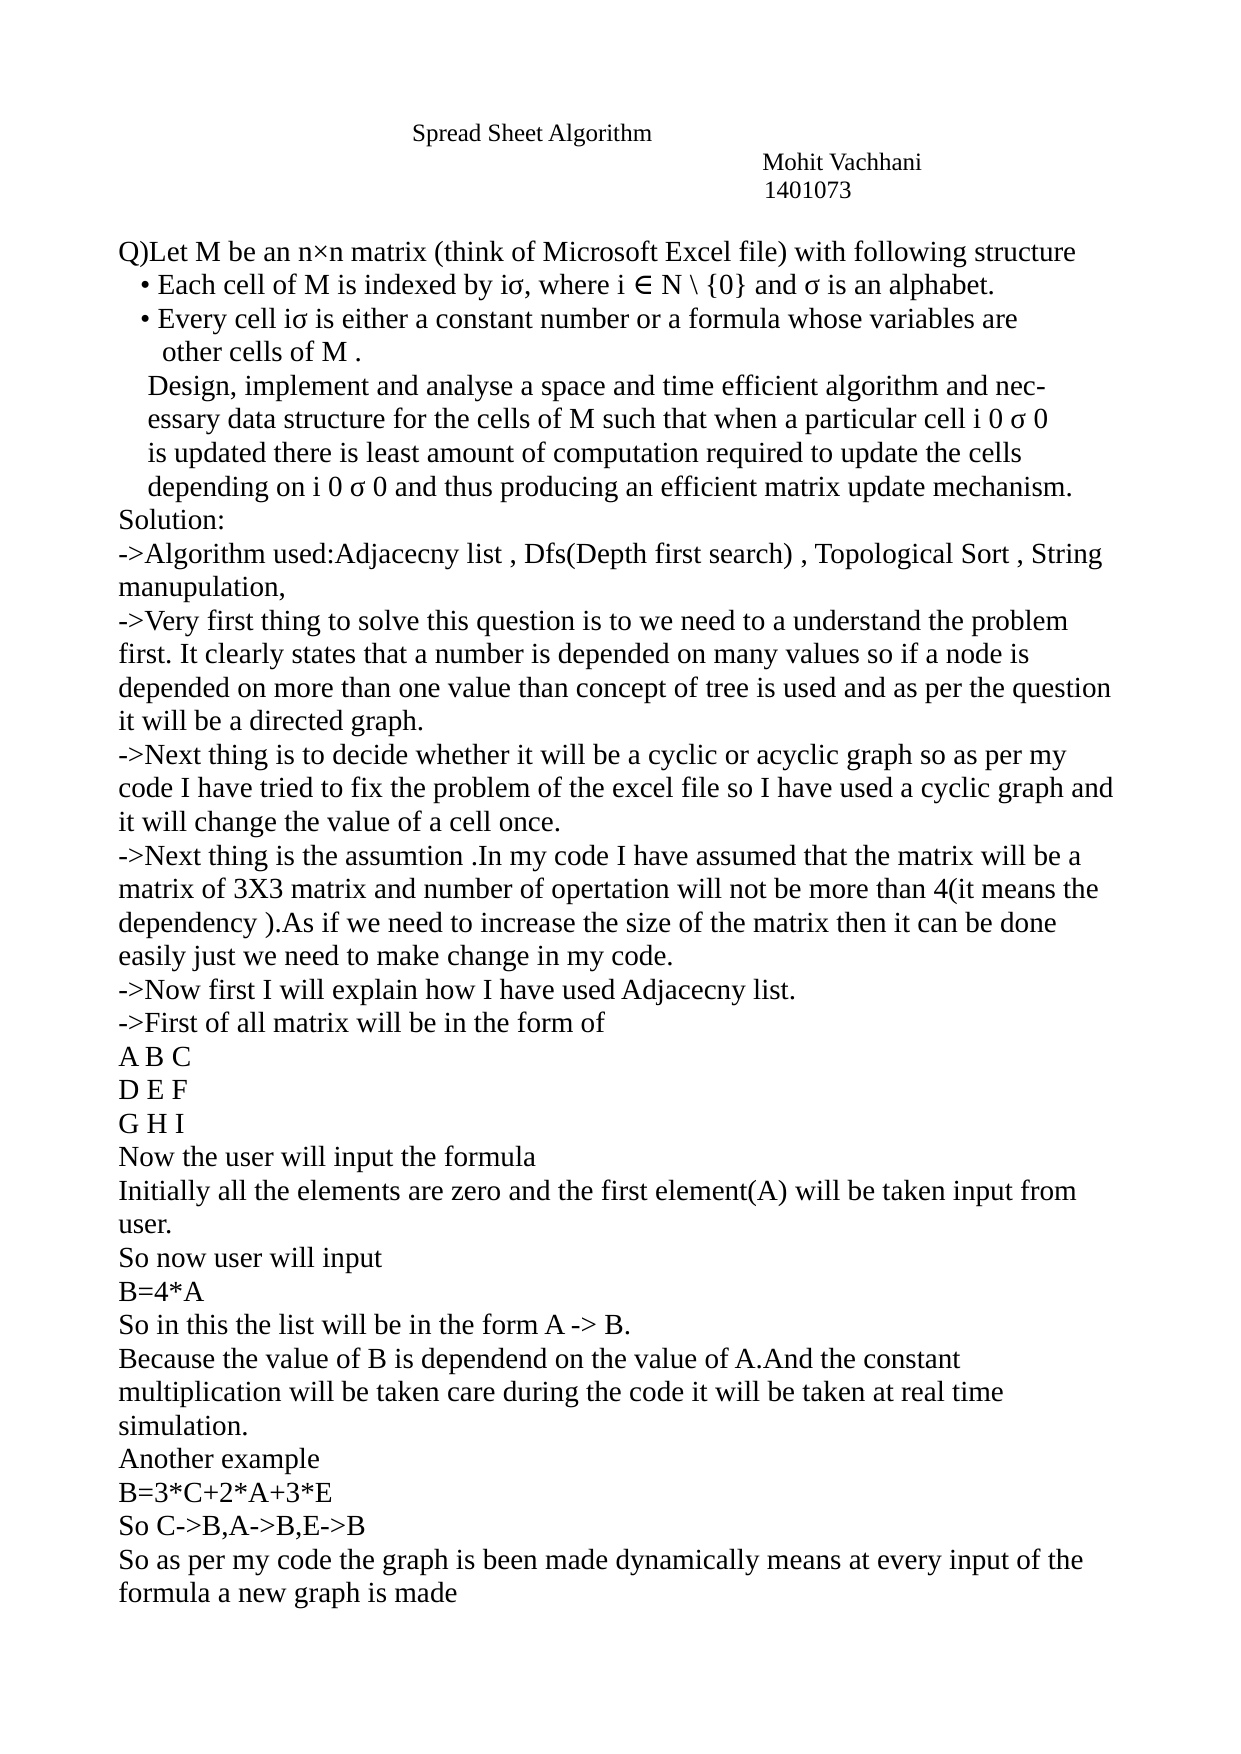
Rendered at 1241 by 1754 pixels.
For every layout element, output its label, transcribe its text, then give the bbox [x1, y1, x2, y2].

text ->Algorithm used:Adjacecny list , Dfs(Depth first search) , Topological Sort , String manupulation, [118, 536, 1122, 603]
text ->Next thing is the assumtion .In my code I have assumed that the matrix will be a matrix of 3X3 matrix and number of opertation will not be more than 4(it means the dependency ).As if we need to increase the size of the matrix then it can be done easily just we need to make change in my code. [118, 838, 1122, 972]
text essary data structure for the cells of M such that when a particular cell i 0 σ 0 [118, 402, 1122, 435]
text B=3*C+2*A+3*E [118, 1475, 1122, 1508]
text D E F [118, 1072, 1122, 1106]
text Solution: [118, 502, 1122, 536]
text So as per my code the graph is been made dynamically means at every input of the formula a new graph is made [118, 1542, 1122, 1609]
text • Each cell of M is indexed by iσ, where i ∈ N \ {0} and σ is an alphabet. [118, 267, 1122, 301]
text So C->B,A->B,E->B [118, 1508, 1122, 1542]
text Now the user will input the formula [118, 1139, 1122, 1173]
text G H I [118, 1106, 1122, 1139]
text Another example [118, 1441, 1122, 1475]
text A B C [118, 1039, 1122, 1072]
text Initially all the elements are zero and the first element(A) will be taken input from user. [118, 1173, 1122, 1240]
text So in this the list will be in the form A -> B. [118, 1307, 1122, 1341]
text ->Next thing is to decide whether it will be a cyclic or acyclic graph so as per my code I have tried to fix the problem of the excel file so I have used a cyclic graph and it will change the value of a cell once. [118, 737, 1122, 838]
text depending on i 0 σ 0 and thus producing an efficient matrix update mechanism. [118, 469, 1122, 502]
text • Every cell iσ is either a constant number or a formula whose variables are [118, 301, 1122, 334]
text Because the value of B is dependend on the value of A.And the constant multiplication will be taken care during the code it will be taken at real time simulation. [118, 1341, 1122, 1441]
text Design, implement and analyse a space and time efficient algorithm and nec- [118, 368, 1122, 402]
text So now user will input [118, 1240, 1122, 1274]
text Q)Let M be an n×n matrix (think of Microsoft Excel file) with following structure [118, 234, 1122, 267]
text other cells of M . [118, 334, 1122, 368]
text B=4*A [118, 1274, 1122, 1307]
text is updated there is least amount of computation required to update the cells [118, 435, 1122, 469]
text ->Very first thing to solve this question is to we need to a understand the problem first. It clearly states that a number is depended on many values so if a node is depended on more than one value than concept of tree is used and as per the question it will be a directed graph. [118, 603, 1122, 737]
text ->Now first I will explain how I have used Adjacecny list. [118, 972, 1122, 1005]
text ->First of all matrix will be in the form of [118, 1005, 1122, 1039]
